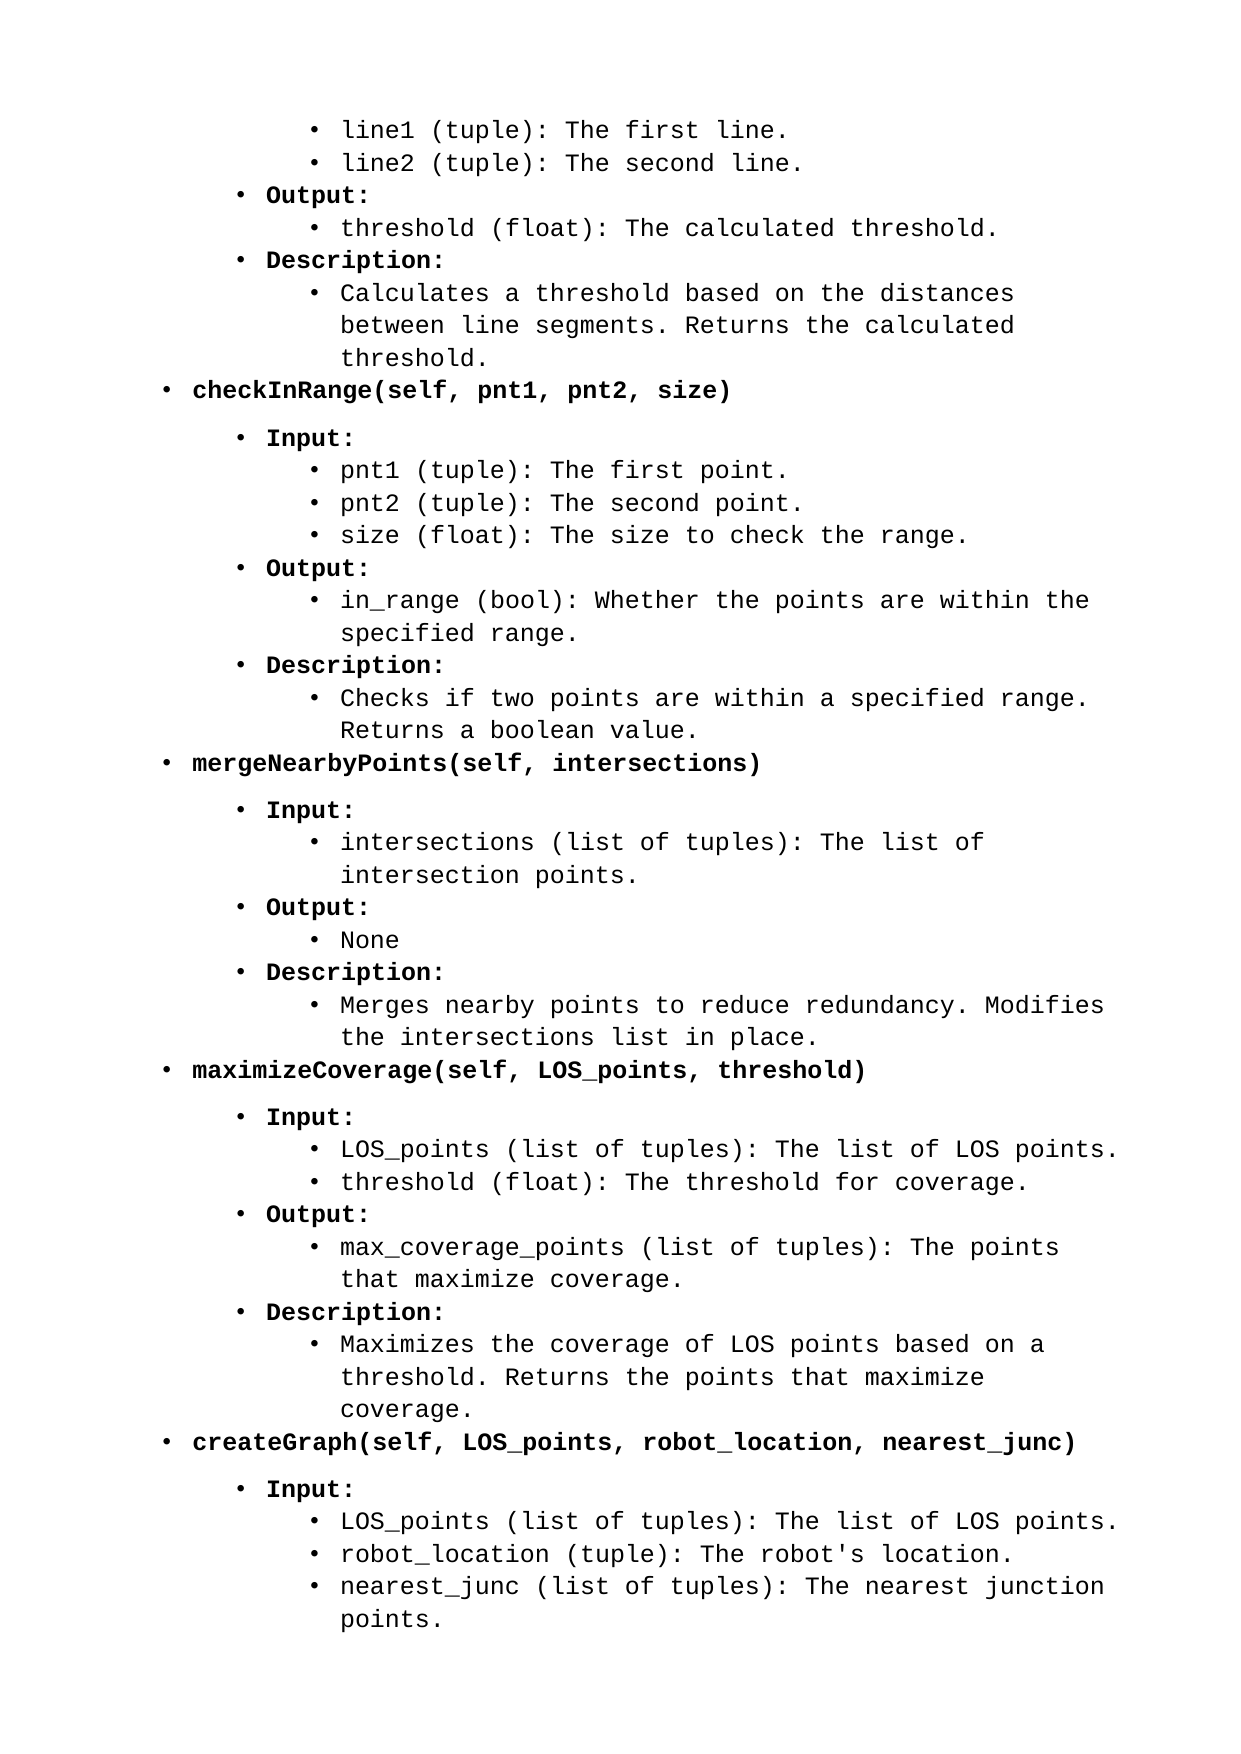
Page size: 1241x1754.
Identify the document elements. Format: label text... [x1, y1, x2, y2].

list Calculates a threshold based on the distances between line segments. Returns the calculated threshold. [310, 281, 1122, 374]
list robot_location (tuple): The robot's location. [310, 1541, 1122, 1570]
list Merges nearby points to reduce redundancy. Modifies the intersections list in place. [310, 992, 1122, 1053]
list Output: [236, 555, 1122, 583]
list intersections (list of tuples): The list of intersection points. [310, 830, 1122, 891]
list max_coverage_points (list of tuples): The points that maximize coverage. [310, 1234, 1122, 1295]
list LOS_points (list of tuples): The list of LOS points. [310, 1509, 1122, 1537]
list Description: [236, 1299, 1122, 1328]
list LOS_points (list of tuples): The list of LOS points. [310, 1137, 1122, 1165]
list nearest_junc (list of tuples): The nearest junction points. [310, 1574, 1122, 1635]
list Output: [236, 895, 1122, 923]
list Description: [236, 248, 1122, 276]
list pnt2 (tuple): The second point. [310, 490, 1122, 518]
list Maximizes the coverage of LOS points based on a threshold. Returns the points that maximize coverage. [310, 1332, 1122, 1425]
list line1 (tuple): The first line. [310, 118, 1122, 146]
list size (float): The size to check the range. [310, 523, 1122, 551]
list Input: [236, 1476, 1122, 1505]
list maximizeCoverage(self, LOS_points, threshold) [162, 1057, 1122, 1086]
list Input: [236, 1104, 1122, 1133]
list Checks if two points are within a specified range. Returns a boolean value. [310, 685, 1122, 746]
list line2 (tuple): The second line. [310, 151, 1122, 179]
list Description: [236, 960, 1122, 988]
list createGraph(self, LOS_points, robot_location, nearest_junc) [162, 1429, 1122, 1458]
list Description: [236, 653, 1122, 681]
list threshold (float): The calculated threshold. [310, 216, 1122, 244]
list pnt1 (tuple): The first point. [310, 458, 1122, 486]
list in_range (bool): Whether the points are within the specified range. [310, 588, 1122, 648]
list Input: [236, 425, 1122, 453]
list None [310, 927, 1122, 956]
list mergeNearbyPoints(self, intersections) [162, 750, 1122, 778]
list Output: [236, 1202, 1122, 1230]
list Output: [236, 183, 1122, 211]
list threshold (float): The threshold for coverage. [310, 1169, 1122, 1198]
list Input: [236, 797, 1122, 826]
list checkInRange(self, pnt1, pnt2, size) [162, 378, 1122, 406]
